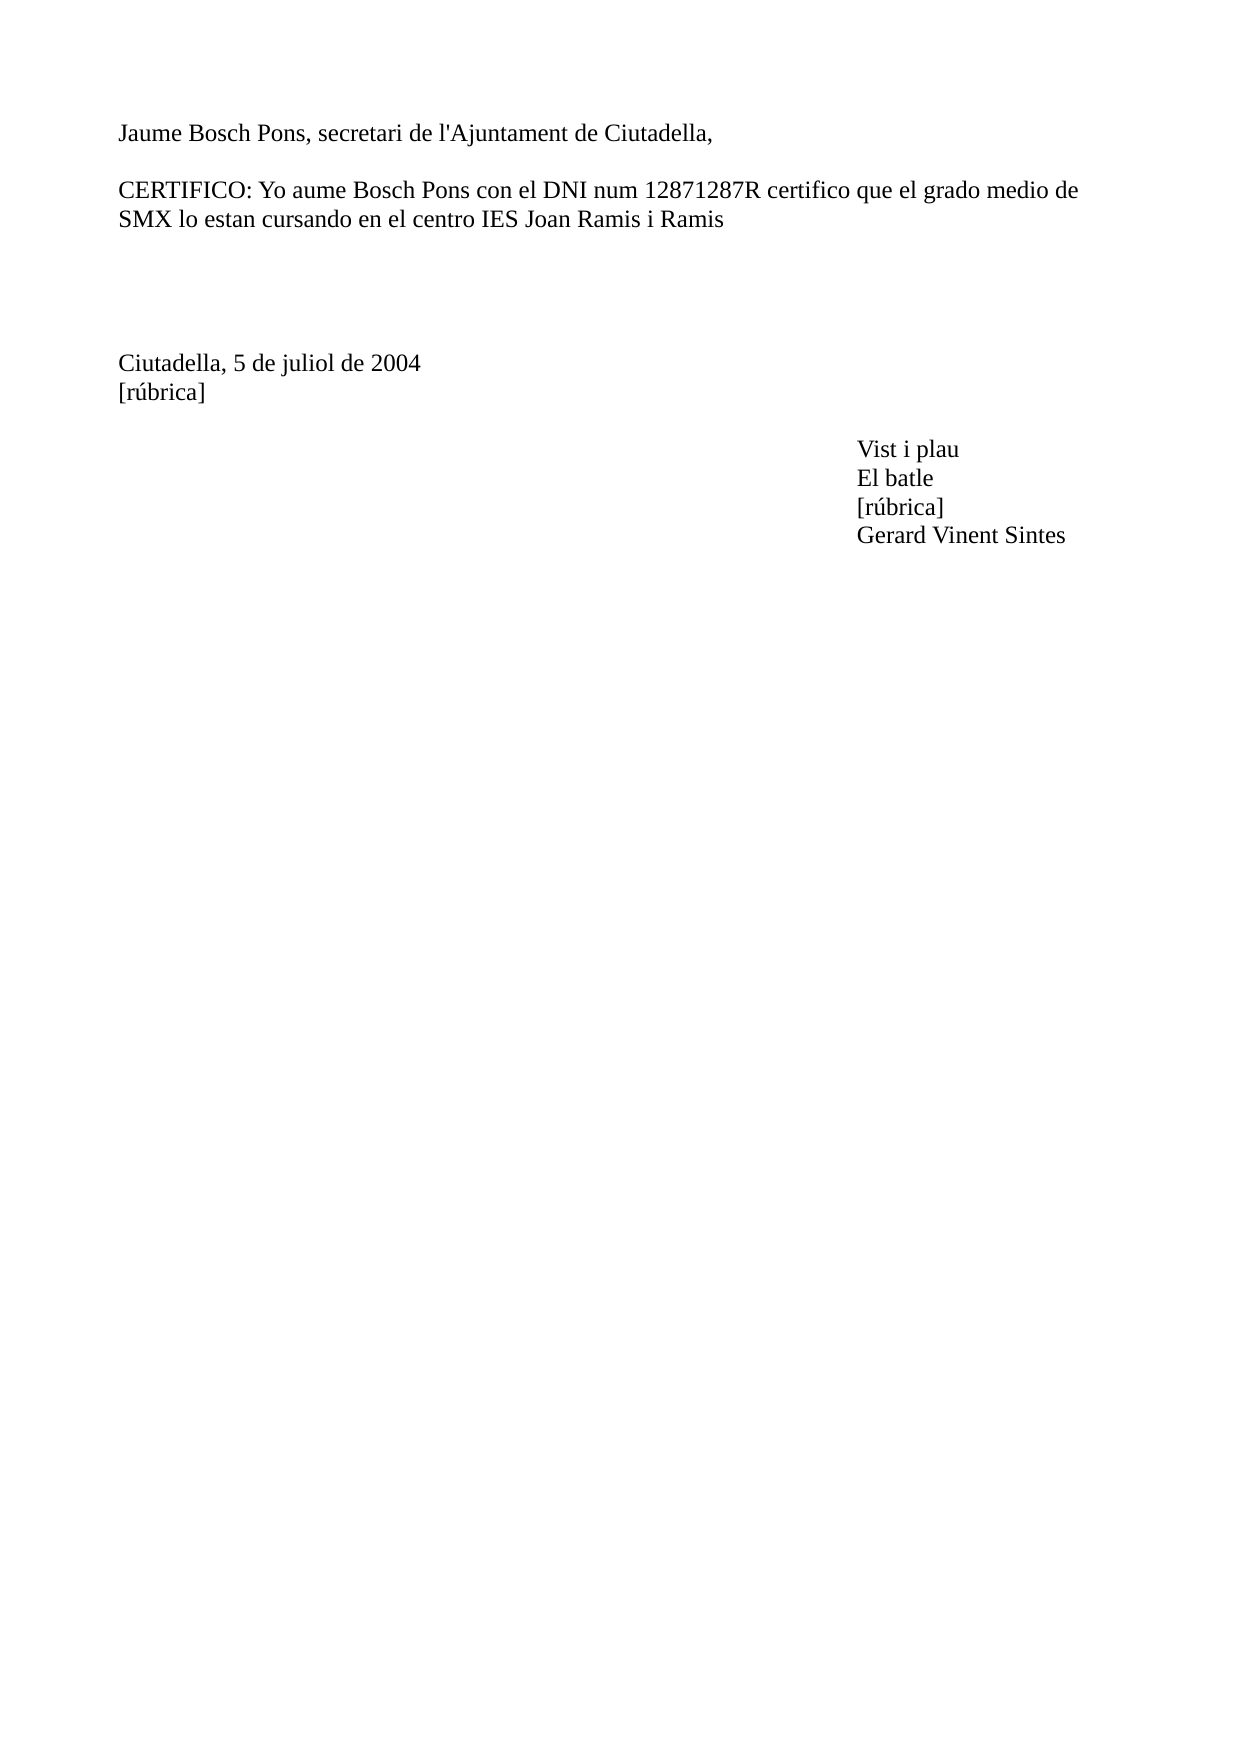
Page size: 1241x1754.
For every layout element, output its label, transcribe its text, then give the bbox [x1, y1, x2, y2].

text CERTIFICO: Yo aume Bosch Pons con el DNI num 12871287R certifico que el grado medio de SMX lo estan cursando en el centro IES Joan Ramis i Ramis [118, 176, 1122, 233]
text Ciutadella, 5 de juliol de 2004 [118, 348, 1122, 377]
text Gerard Vinent Sintes [118, 521, 1122, 549]
text El batle [118, 463, 1122, 492]
text [rúbrica] [118, 377, 1122, 406]
text Vist i plau [118, 434, 1122, 463]
text Jaume Bosch Pons, secretari de l'Ajuntament de Ciutadella, [118, 118, 1122, 147]
text [rúbrica] [118, 492, 1122, 521]
